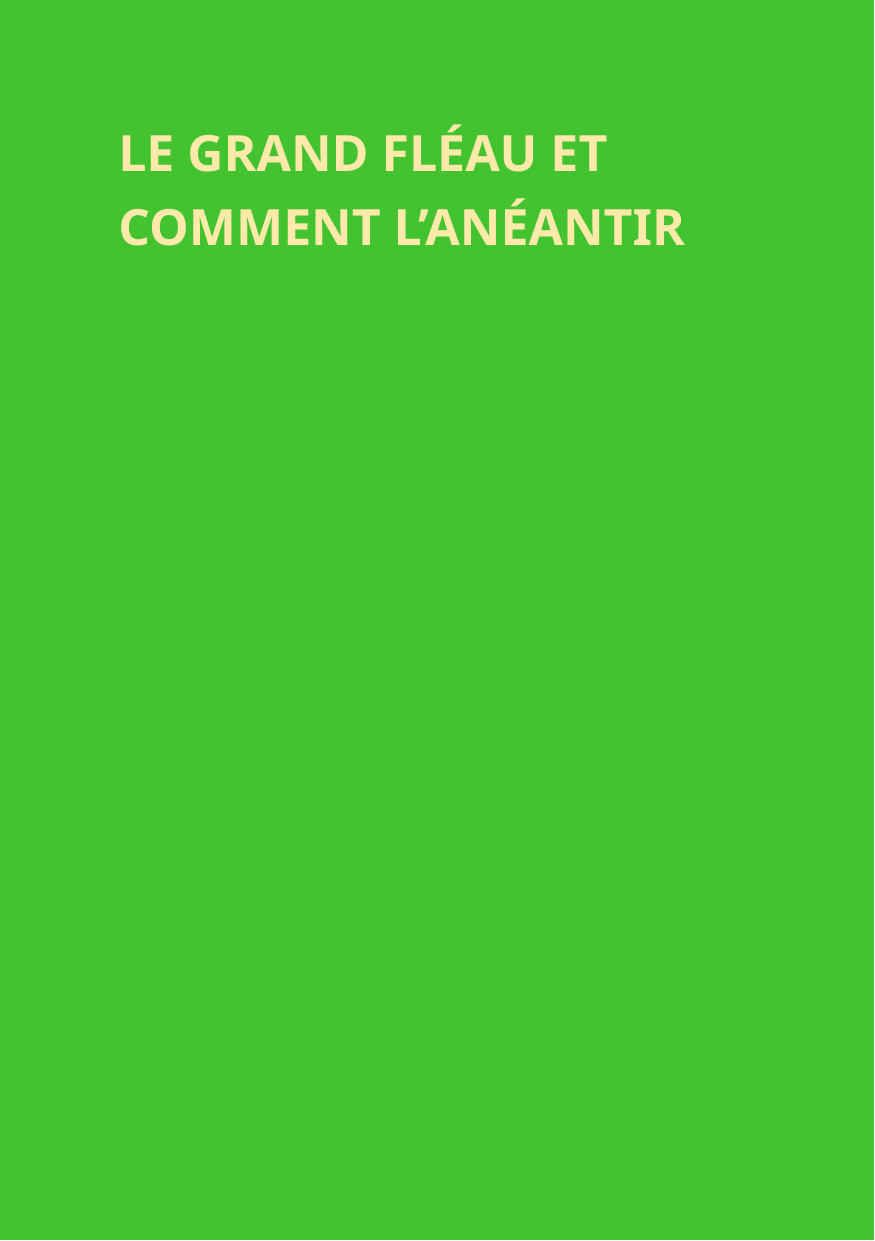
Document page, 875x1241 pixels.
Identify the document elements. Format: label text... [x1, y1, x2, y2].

text LE GRAND FLÉAU ET COMMENT L’ANÉANTIR [118, 118, 756, 260]
